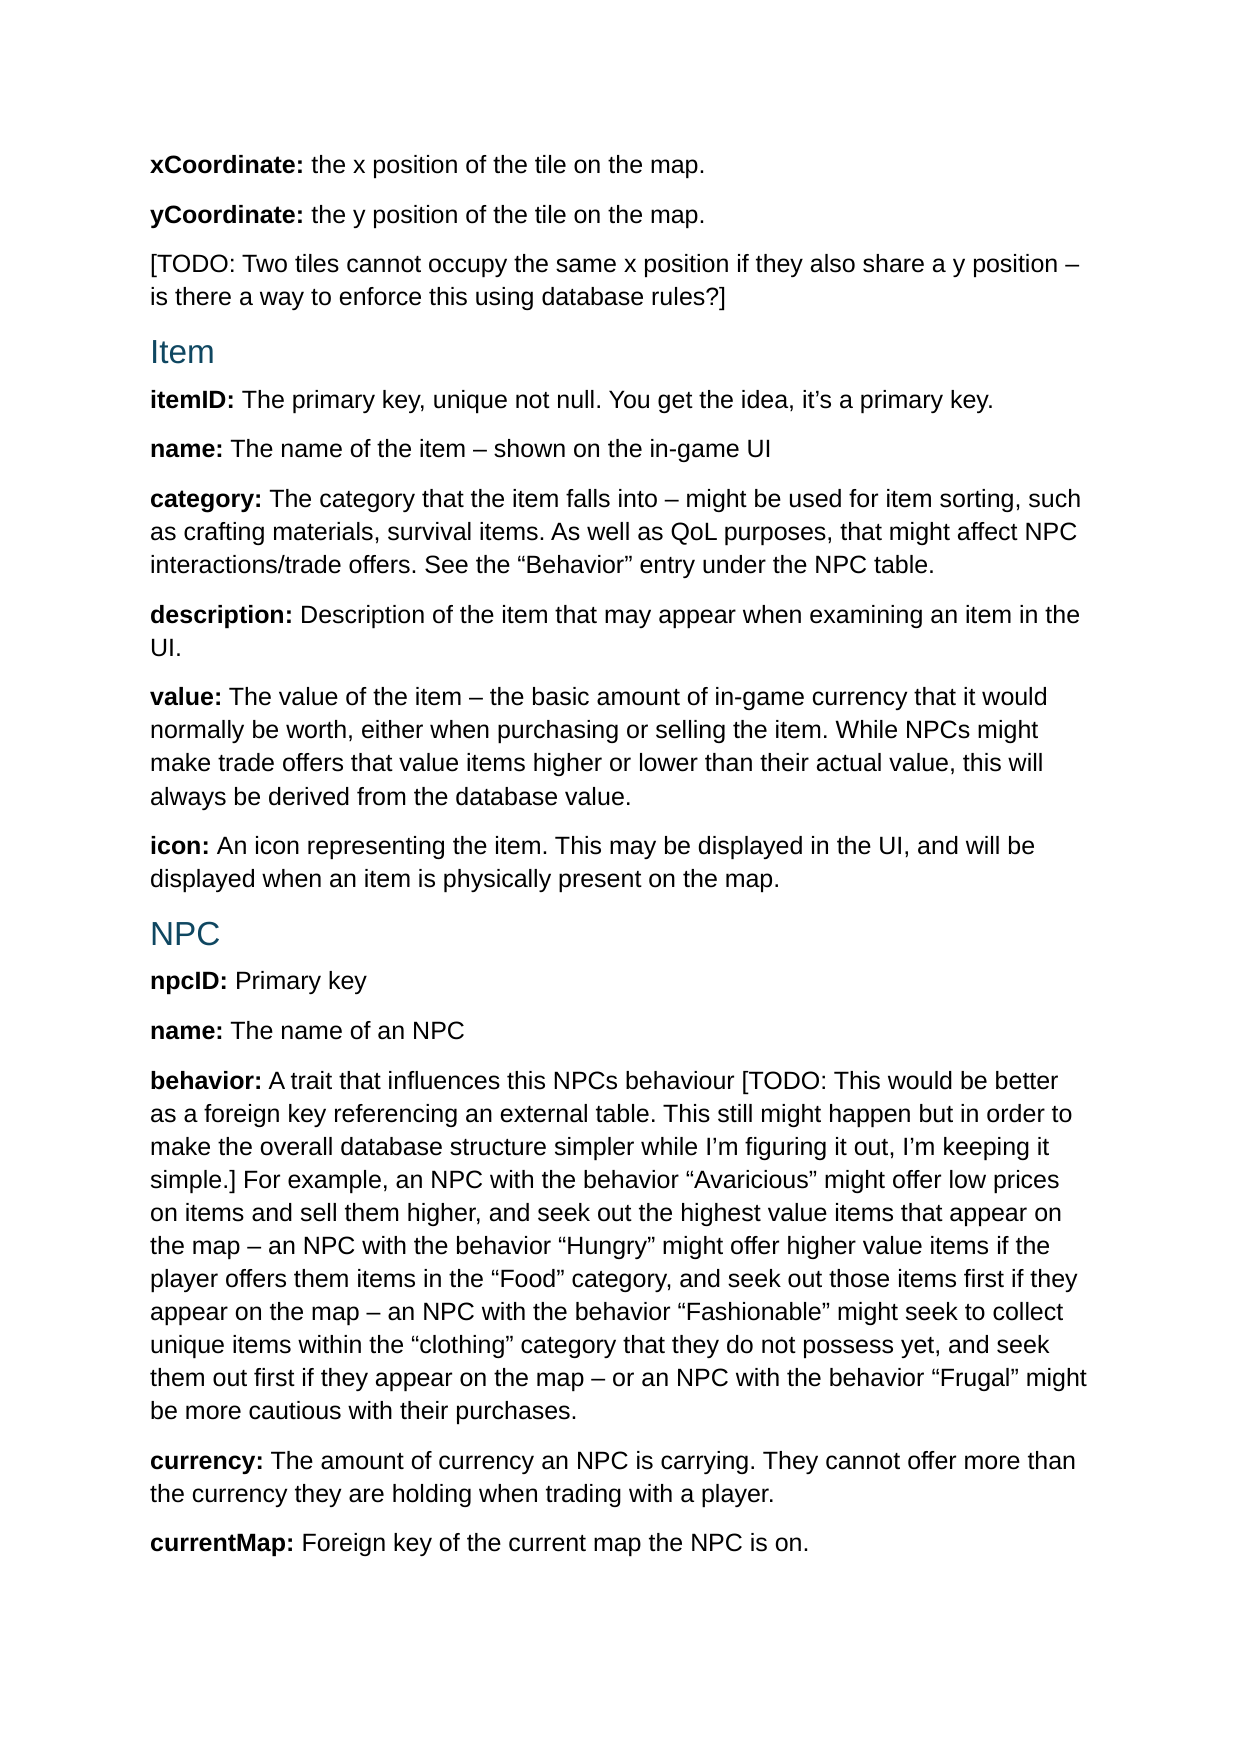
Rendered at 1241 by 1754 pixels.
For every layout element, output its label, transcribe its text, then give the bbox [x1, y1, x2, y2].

text npcID: Primary key [150, 966, 1090, 995]
text category: The category that the item falls into – might be used for item sorting, such as crafting materials, survival items. As well as QoL purposes, that might affect NPC interactions/trade offers. See the “Behavior” entry under the NPC table. [150, 484, 1090, 579]
text [TODO: Two tiles cannot occupy the same x position if they also share a y position – is there a way to enforce this using database rules?] [150, 249, 1090, 311]
text currentMap: Foreign key of the current map the NPC is on. [150, 1528, 1090, 1557]
text name: The name of an NPC [150, 1016, 1090, 1045]
text yCoordinate: the y position of the tile on the map. [150, 200, 1090, 228]
text itemID: The primary key, unique not null. You get the idea, it’s a primary key. [150, 384, 1090, 413]
text description: Description of the item that may appear when examining an item in the UI. [150, 600, 1090, 661]
text behavior: A trait that influences this NPCs behaviour [TODO: This would be better as a foreign key referencing an external table. This still might happen but in order to make the overall database structure simpler while I’m figuring it out, I’m keeping it simple.] For example, an NPC with the behavior “Avaricious” might offer low prices on items and sell them higher, and seek out the highest value items that appear on the map – an NPC with the behavior “Hungry” might offer higher value items if the player offers them items in the “Food” category, and seek out those items first if they appear on the map – an NPC with the behavior “Fashionable” might seek to collect unique items within the “clothing” category that they do not possess yet, and seek them out first if they appear on the map – or an NPC with the behavior “Frugal” might be more cautious with their purchases. [150, 1066, 1090, 1425]
subtitle NPC [150, 914, 1090, 952]
text name: The name of the item – shown on the in-game UI [150, 434, 1090, 463]
text xCoordinate: the x position of the tile on the map. [150, 150, 1090, 179]
text value: The value of the item – the basic amount of in-game currency that it would normally be worth, either when purchasing or selling the item. While NPCs might make trade offers that value items higher or lower than their actual value, this will always be derived from the database value. [150, 682, 1090, 810]
subtitle Item [150, 332, 1090, 371]
text icon: An icon representing the item. This may be displayed in the UI, and will be displayed when an item is physically present on the map. [150, 831, 1090, 893]
text currency: The amount of currency an NPC is carrying. They cannot offer more than the currency they are holding when trading with a player. [150, 1446, 1090, 1507]
